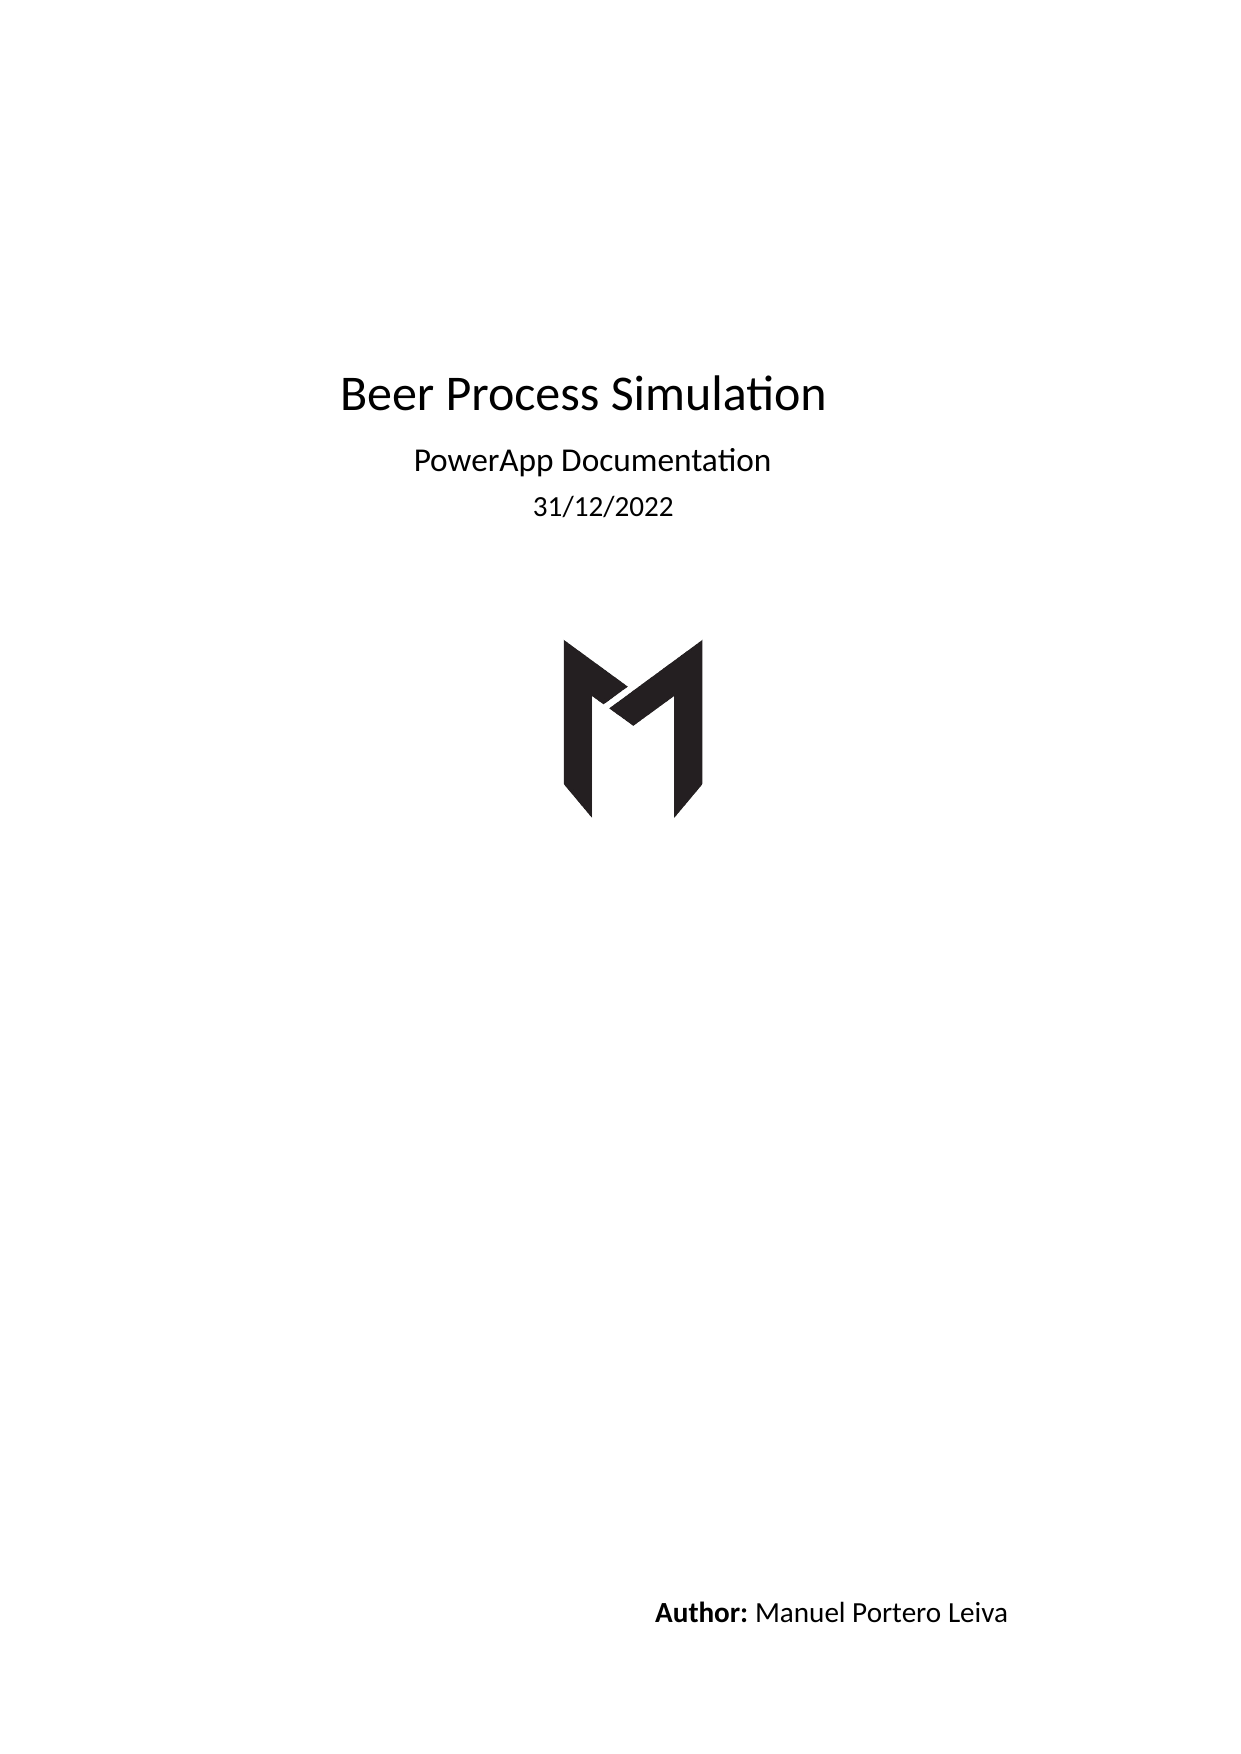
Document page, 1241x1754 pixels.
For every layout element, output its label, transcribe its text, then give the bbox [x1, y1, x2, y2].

text Author: Manuel Portero Leiva [118, 1594, 1122, 1629]
text 31/12/2022 [118, 484, 1122, 525]
text Beer Process Simulation [118, 362, 1122, 423]
text PowerApp Documentation [118, 423, 1122, 484]
picture [563, 639, 703, 818]
